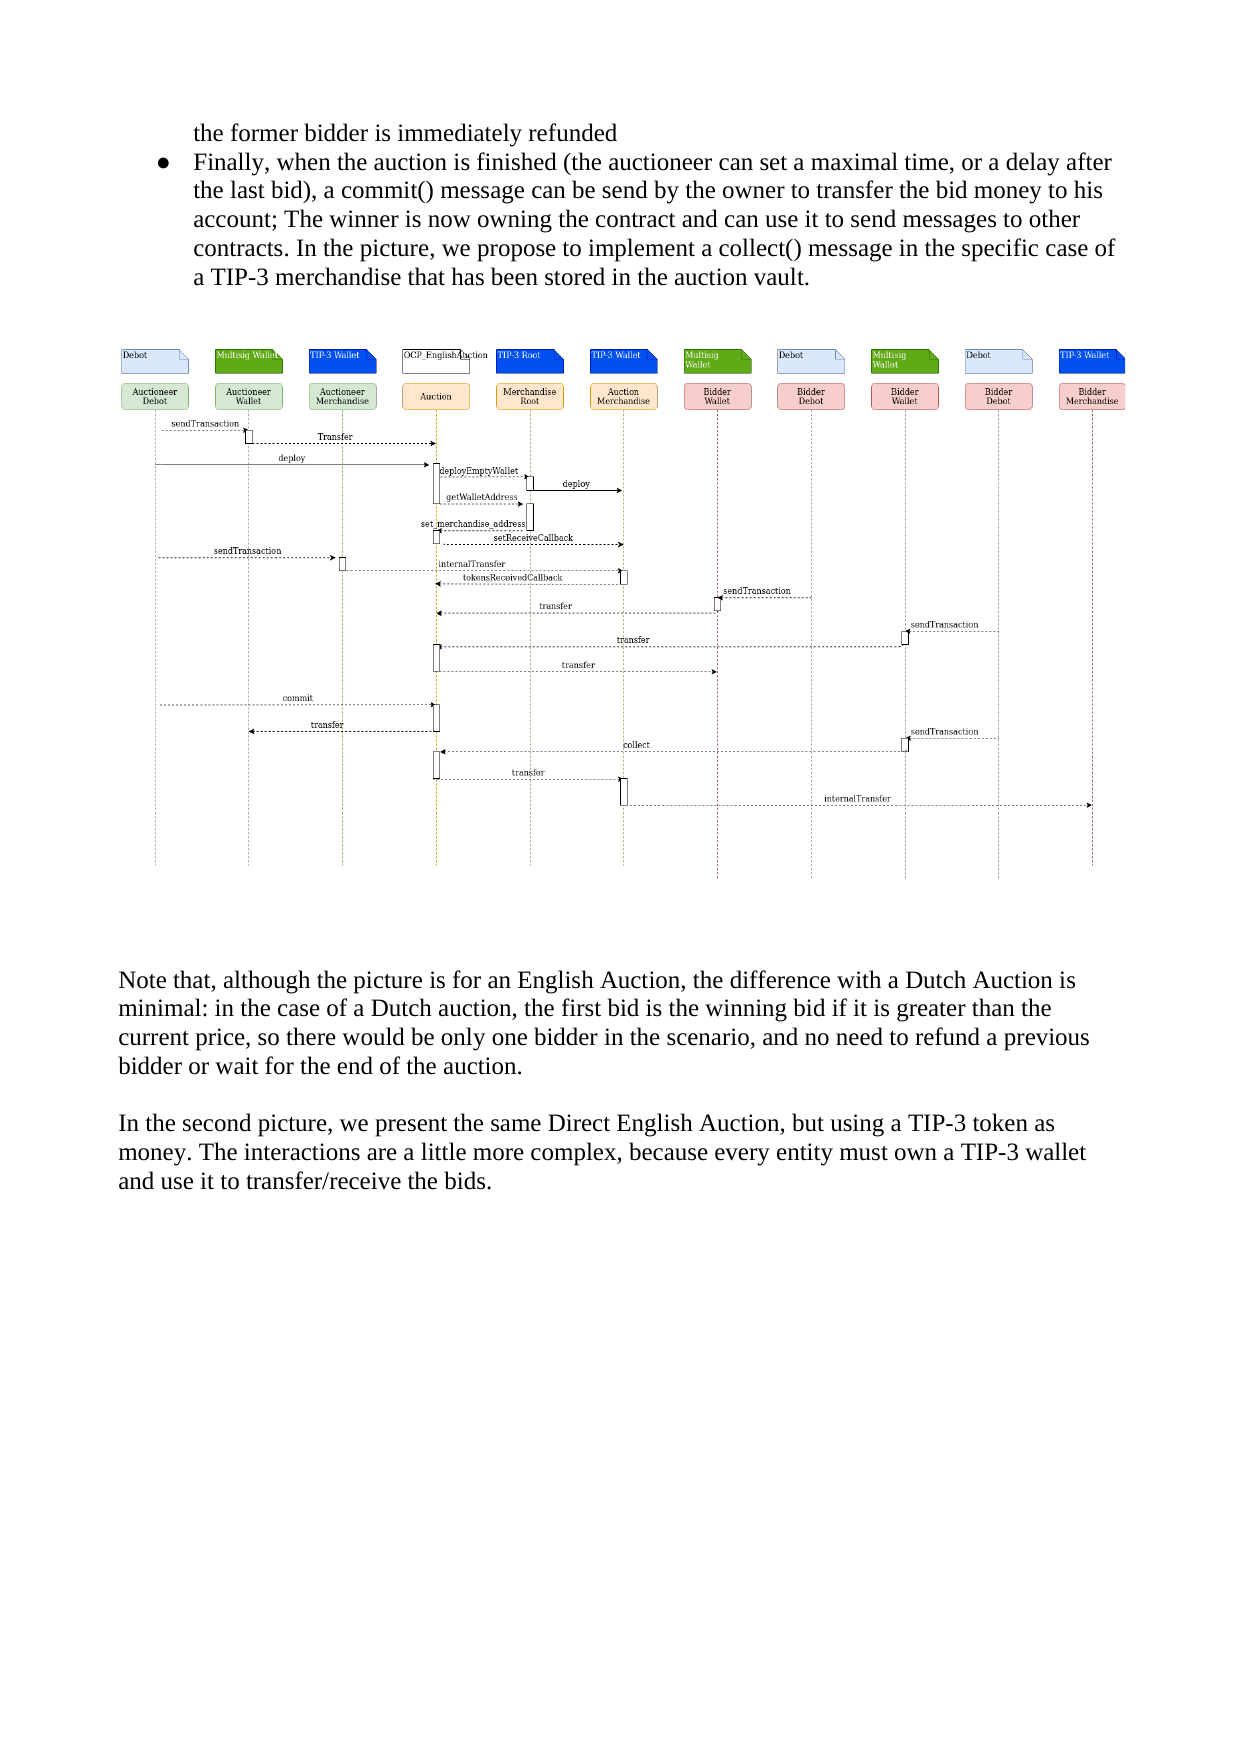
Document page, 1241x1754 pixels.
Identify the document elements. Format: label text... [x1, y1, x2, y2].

text Note that, although the picture is for an English Auction, the difference with a Dutch Auction is minimal: in the case of a Dutch auction, the first bid is the winning bid if it is greater than the current price, so there would be only one bidder in the scenario, and no need to refund a previous bidder or wait for the end of the auction. [118, 965, 1122, 1080]
picture [121, 349, 1126, 879]
text In the second picture, we present the same Direct English Auction, but using a TIP-3 token as money. The interactions are a little more complex, because every entity must own a TIP-3 wallet and use it to transfer/receive the bids. [118, 1108, 1122, 1195]
list the former bidder is immediately refunded [156, 118, 1122, 147]
list Finally, when the auction is finished (the auctioneer can set a maximal time, or a delay after the last bid), a commit() message can be send by the owner to transfer the bid money to his account; The winner is now owning the contract and can use it to send messages to other contracts. In the picture, we propose to implement a collect() message in the specific case of a TIP-3 merchandise that has been stored in the auction vault. [156, 147, 1122, 291]
